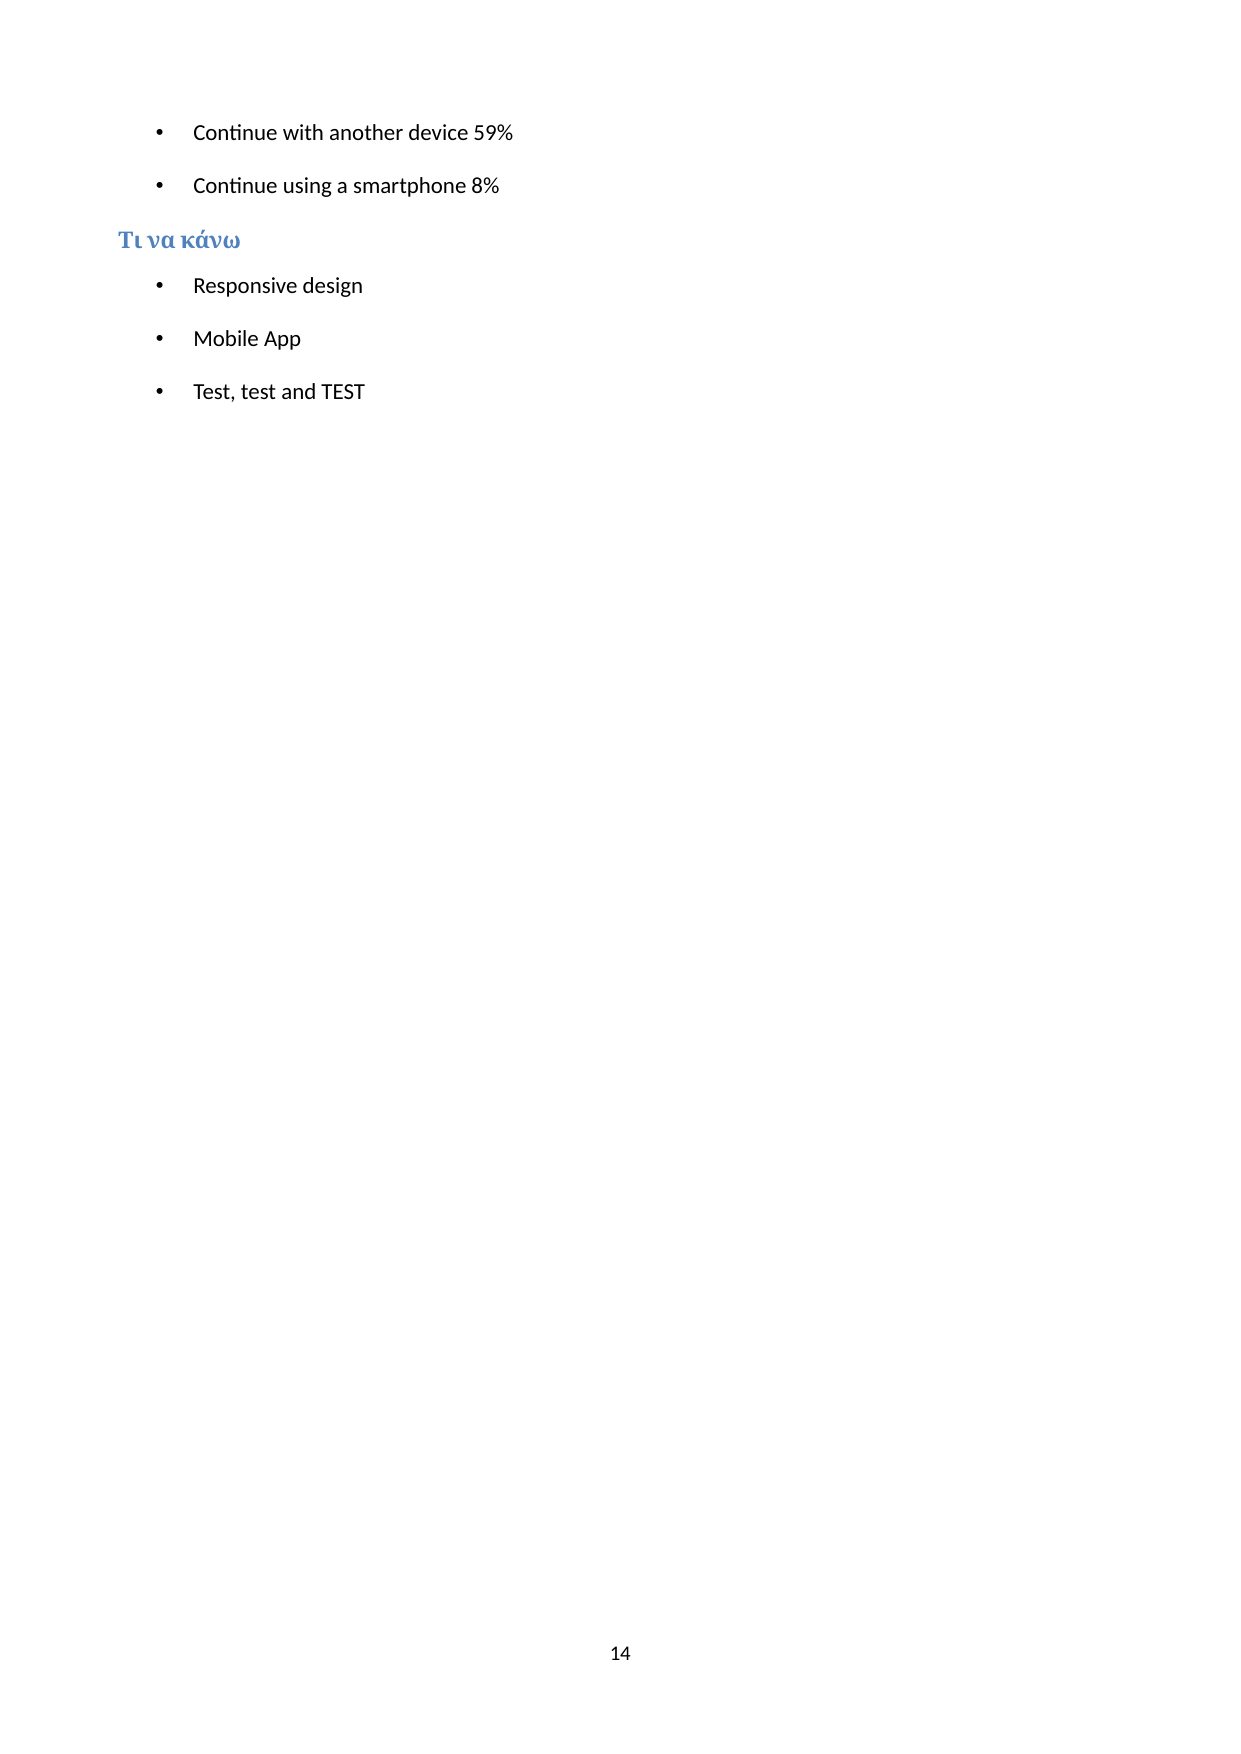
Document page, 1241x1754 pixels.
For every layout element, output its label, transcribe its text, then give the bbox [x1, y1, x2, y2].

list Continue with another device 59% [156, 118, 1122, 146]
list Continue using a smartphone 8% [156, 171, 1122, 199]
list Test, test and TEST [156, 377, 1122, 405]
subtitle Τι να κάνω [118, 228, 1122, 255]
list Responsive design [156, 271, 1122, 299]
list Mobile App [156, 324, 1122, 352]
